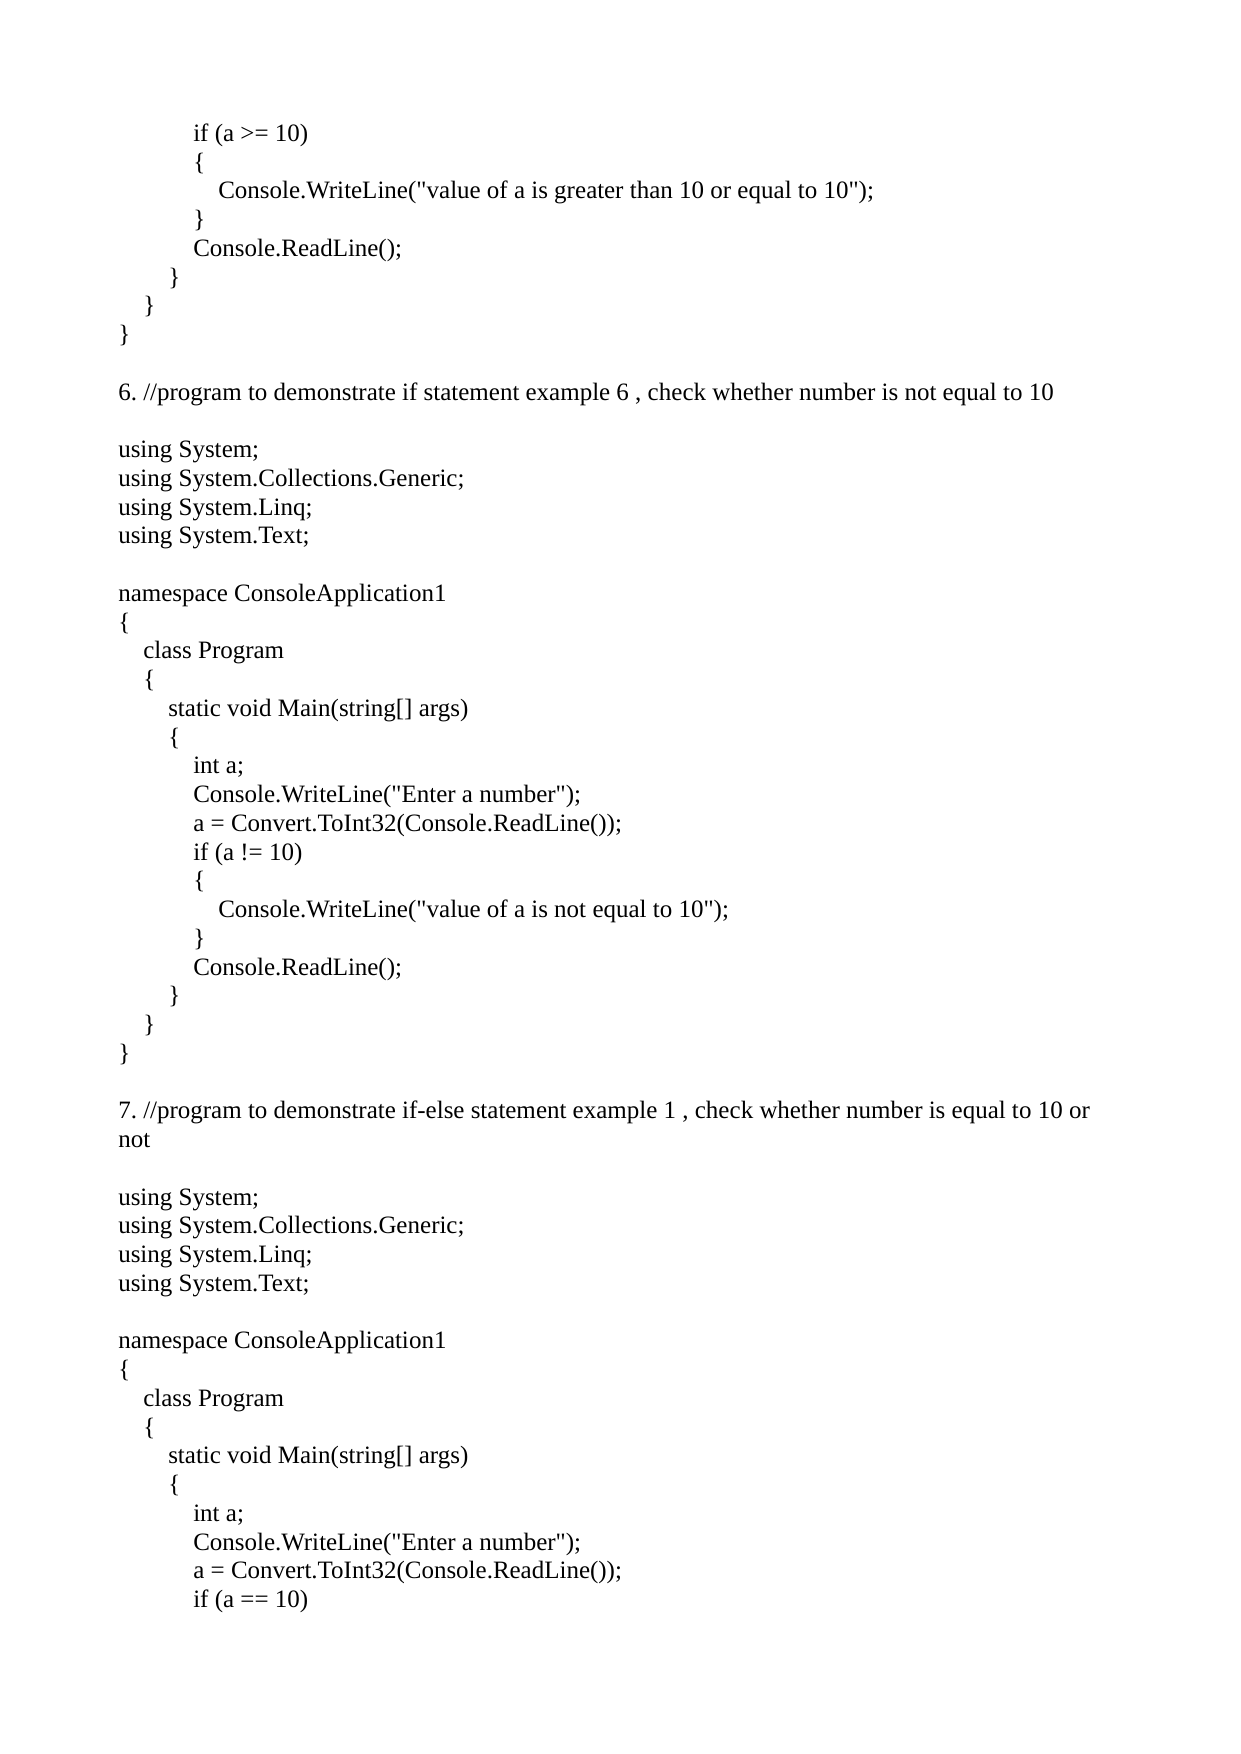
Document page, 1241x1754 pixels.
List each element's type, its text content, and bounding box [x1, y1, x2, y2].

text { [118, 866, 1122, 894]
text 6. //program to demonstrate if statement example 6 , check whether number is not equal to 10 [118, 377, 1122, 406]
text using System; [118, 1182, 1122, 1211]
text } [118, 923, 1122, 952]
text namespace ConsoleApplication1 [118, 578, 1122, 607]
text using System.Collections.Generic; [118, 1211, 1122, 1239]
text { [118, 1469, 1122, 1498]
text using System.Text; [118, 521, 1122, 549]
text using System.Linq; [118, 492, 1122, 521]
text { [118, 147, 1122, 176]
text } [118, 1038, 1122, 1067]
text } [118, 1009, 1122, 1038]
text if (a == 10) [118, 1584, 1122, 1613]
text int a; [118, 751, 1122, 779]
text Console.WriteLine("value of a is not equal to 10"); [118, 894, 1122, 923]
text { [118, 664, 1122, 693]
text using System.Linq; [118, 1239, 1122, 1268]
text a = Convert.ToInt32(Console.ReadLine()); [118, 808, 1122, 837]
text Console.WriteLine("value of a is greater than 10 or equal to 10"); [118, 176, 1122, 204]
text class Program [118, 1383, 1122, 1412]
text { [118, 1412, 1122, 1441]
text } [118, 319, 1122, 348]
text namespace ConsoleApplication1 [118, 1326, 1122, 1354]
text } [118, 291, 1122, 319]
text Console.WriteLine("Enter a number"); [118, 1527, 1122, 1556]
text { [118, 607, 1122, 636]
text class Program [118, 636, 1122, 664]
text } [118, 262, 1122, 291]
text a = Convert.ToInt32(Console.ReadLine()); [118, 1556, 1122, 1584]
text static void Main(string[] args) [118, 1441, 1122, 1469]
text if (a != 10) [118, 837, 1122, 866]
text { [118, 722, 1122, 751]
text using System.Collections.Generic; [118, 463, 1122, 492]
text static void Main(string[] args) [118, 693, 1122, 722]
text using System.Text; [118, 1268, 1122, 1297]
text using System; [118, 434, 1122, 463]
text Console.WriteLine("Enter a number"); [118, 779, 1122, 808]
text if (a >= 10) [118, 118, 1122, 147]
text 7. //program to demonstrate if-else statement example 1 , check whether number is equal to 10 or not [118, 1096, 1122, 1153]
text { [118, 1354, 1122, 1383]
text } [118, 204, 1122, 233]
text } [118, 981, 1122, 1009]
text int a; [118, 1498, 1122, 1527]
text Console.ReadLine(); [118, 952, 1122, 981]
text Console.ReadLine(); [118, 233, 1122, 262]
